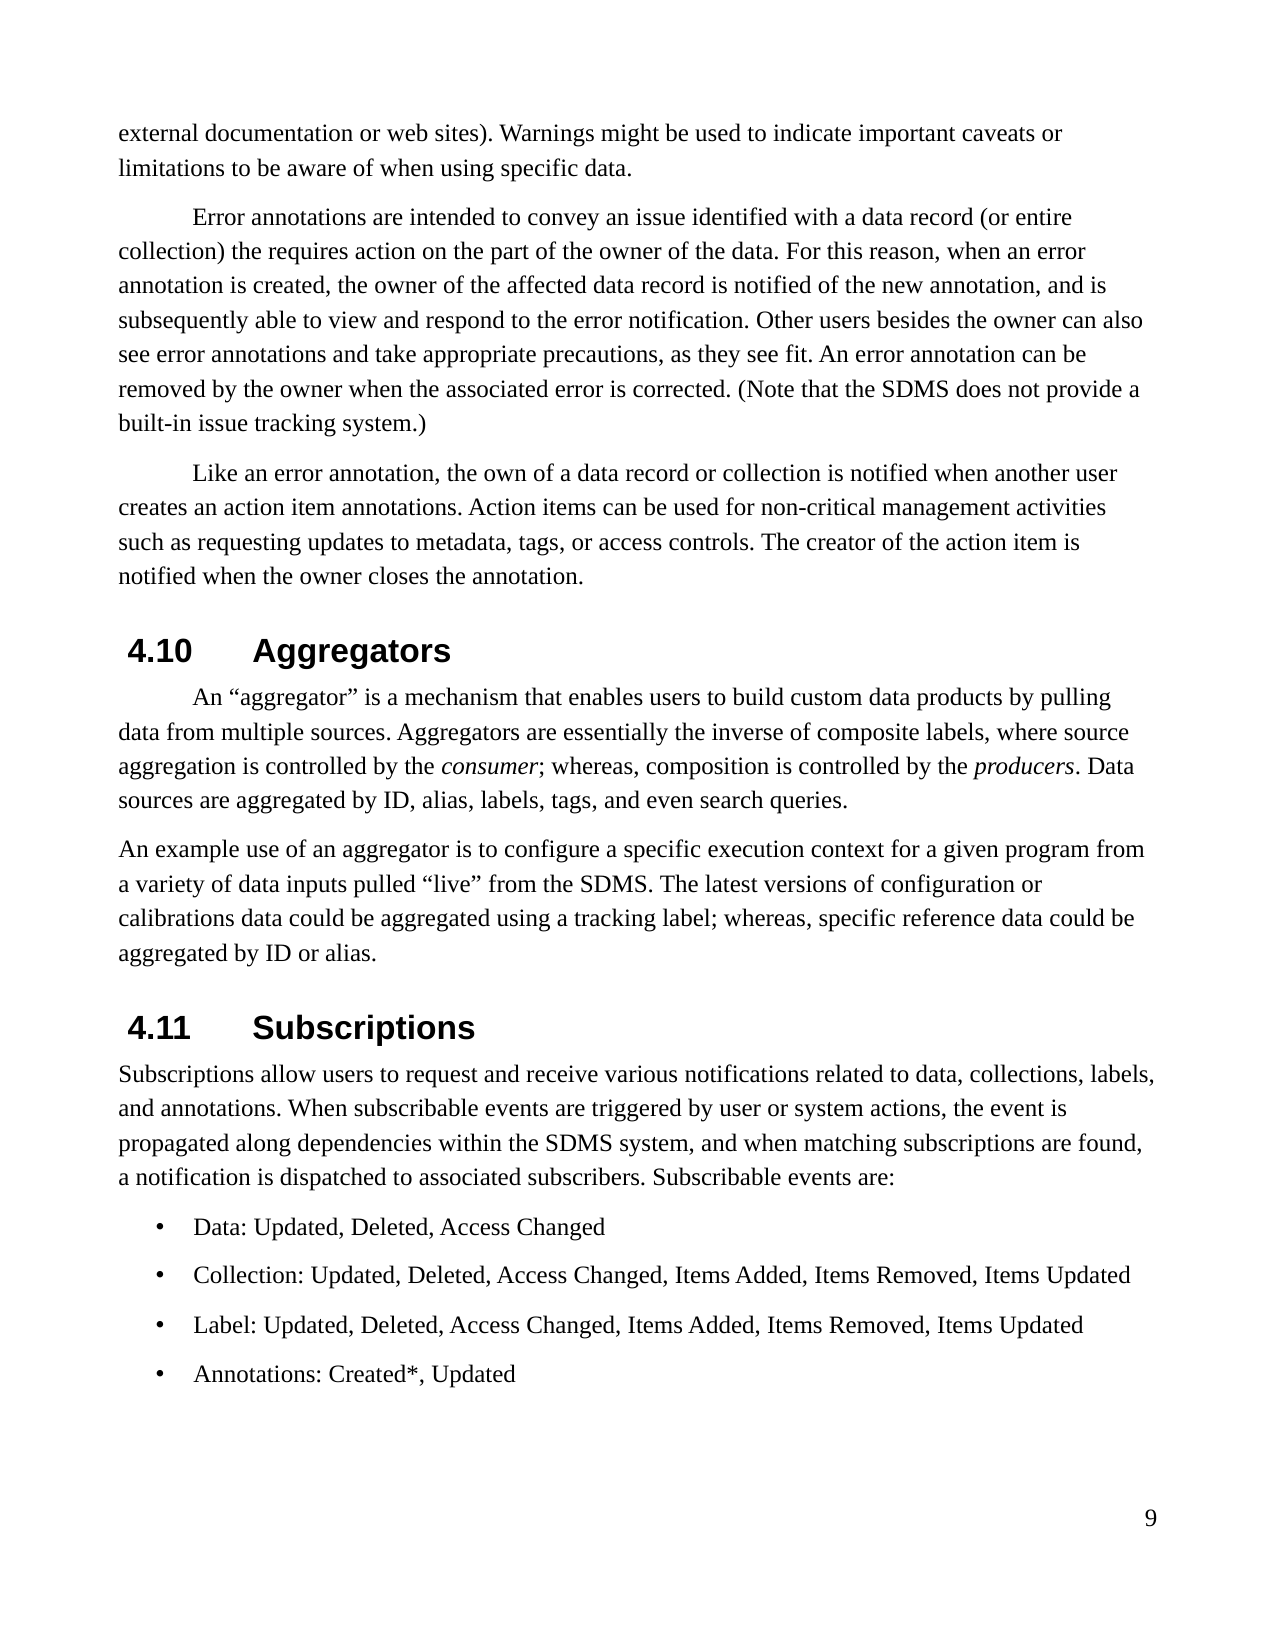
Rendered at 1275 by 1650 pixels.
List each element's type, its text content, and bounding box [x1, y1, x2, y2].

text external documentation or web sites). Warnings might be used to indicate important caveats or limitations to be aware of when using specific data. [118, 118, 1157, 181]
list Data: Updated, Deleted, Access Changed [156, 1212, 1157, 1240]
subtitle Subscriptions [118, 1008, 1157, 1047]
text An example use of an aggregator is to configure a specific execution context for a given program from a variety of data inputs pulled “live” from the SDMS. The latest versions of configuration or calibrations data could be aggregated using a tracking label; whereas, specific reference data could be aggregated by ID or alias. [118, 834, 1157, 967]
text Like an error annotation, the own of a data record or collection is notified when another user creates an action item annotations. Action items can be used for non-critical management activities such as requesting updates to metadata, tags, or access controls. The creator of the action item is notified when the owner closes the annotation. [118, 458, 1157, 590]
text An “aggregator” is a mechanism that enables users to build custom data products by pulling data from multiple sources. Aggregators are essentially the inverse of composite labels, where source aggregation is controlled by the consumer; whereas, composition is controlled by the producers. Data sources are aggregated by ID, alias, labels, tags, and even search queries. [118, 682, 1157, 814]
subtitle Aggregators [118, 631, 1157, 669]
text Error annotations are intended to convey an issue identified with a data record (or entire collection) the requires action on the part of the owner of the data. For this reason, when an error annotation is created, the owner of the affected data record is notified of the new annotation, and is subsequently able to view and respond to the error notification. Other users besides the owner can also see error annotations and take appropriate precautions, as they see fit. An error annotation can be removed by the owner when the associated error is corrected. (Note that the SDMS does not provide a built-in issue tracking system.) [118, 202, 1157, 437]
text Subscriptions allow users to request and receive various notifications related to data, collections, labels, and annotations. When subscribable events are triggered by user or system actions, the event is propagated along dependencies within the SDMS system, and when matching subscriptions are found, a notification is dispatched to associated subscribers. Subscribable events are: [118, 1059, 1157, 1191]
list Annotations: Created*, Updated [156, 1359, 1157, 1387]
list Label: Updated, Deleted, Access Changed, Items Added, Items Removed, Items Updated [156, 1310, 1157, 1338]
list Collection: Updated, Deleted, Access Changed, Items Added, Items Removed, Items Updated [156, 1261, 1157, 1289]
